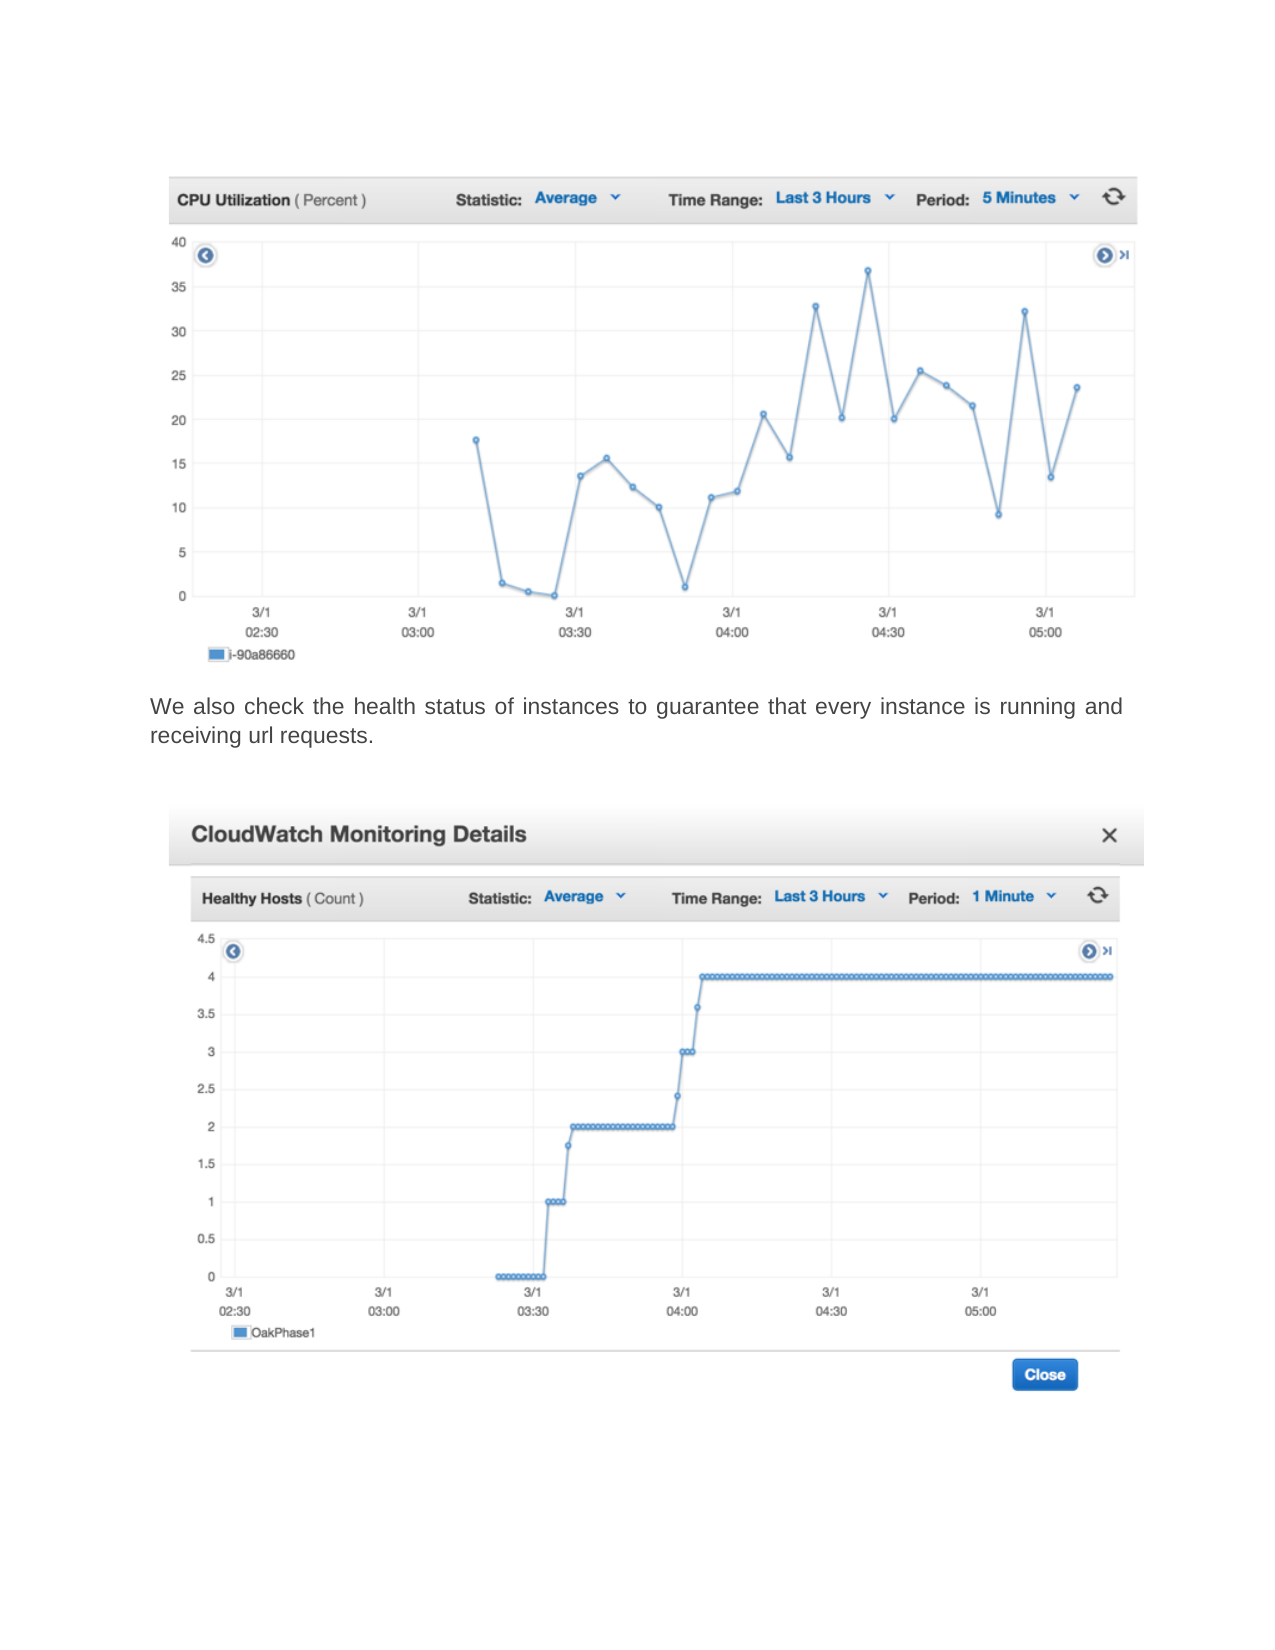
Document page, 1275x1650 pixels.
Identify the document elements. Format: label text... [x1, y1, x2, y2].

picture [168, 168, 1144, 671]
picture [168, 800, 1144, 1403]
text We also check the health status of instances to guarantee that every instance is running and receiving url requests. [150, 693, 1125, 748]
